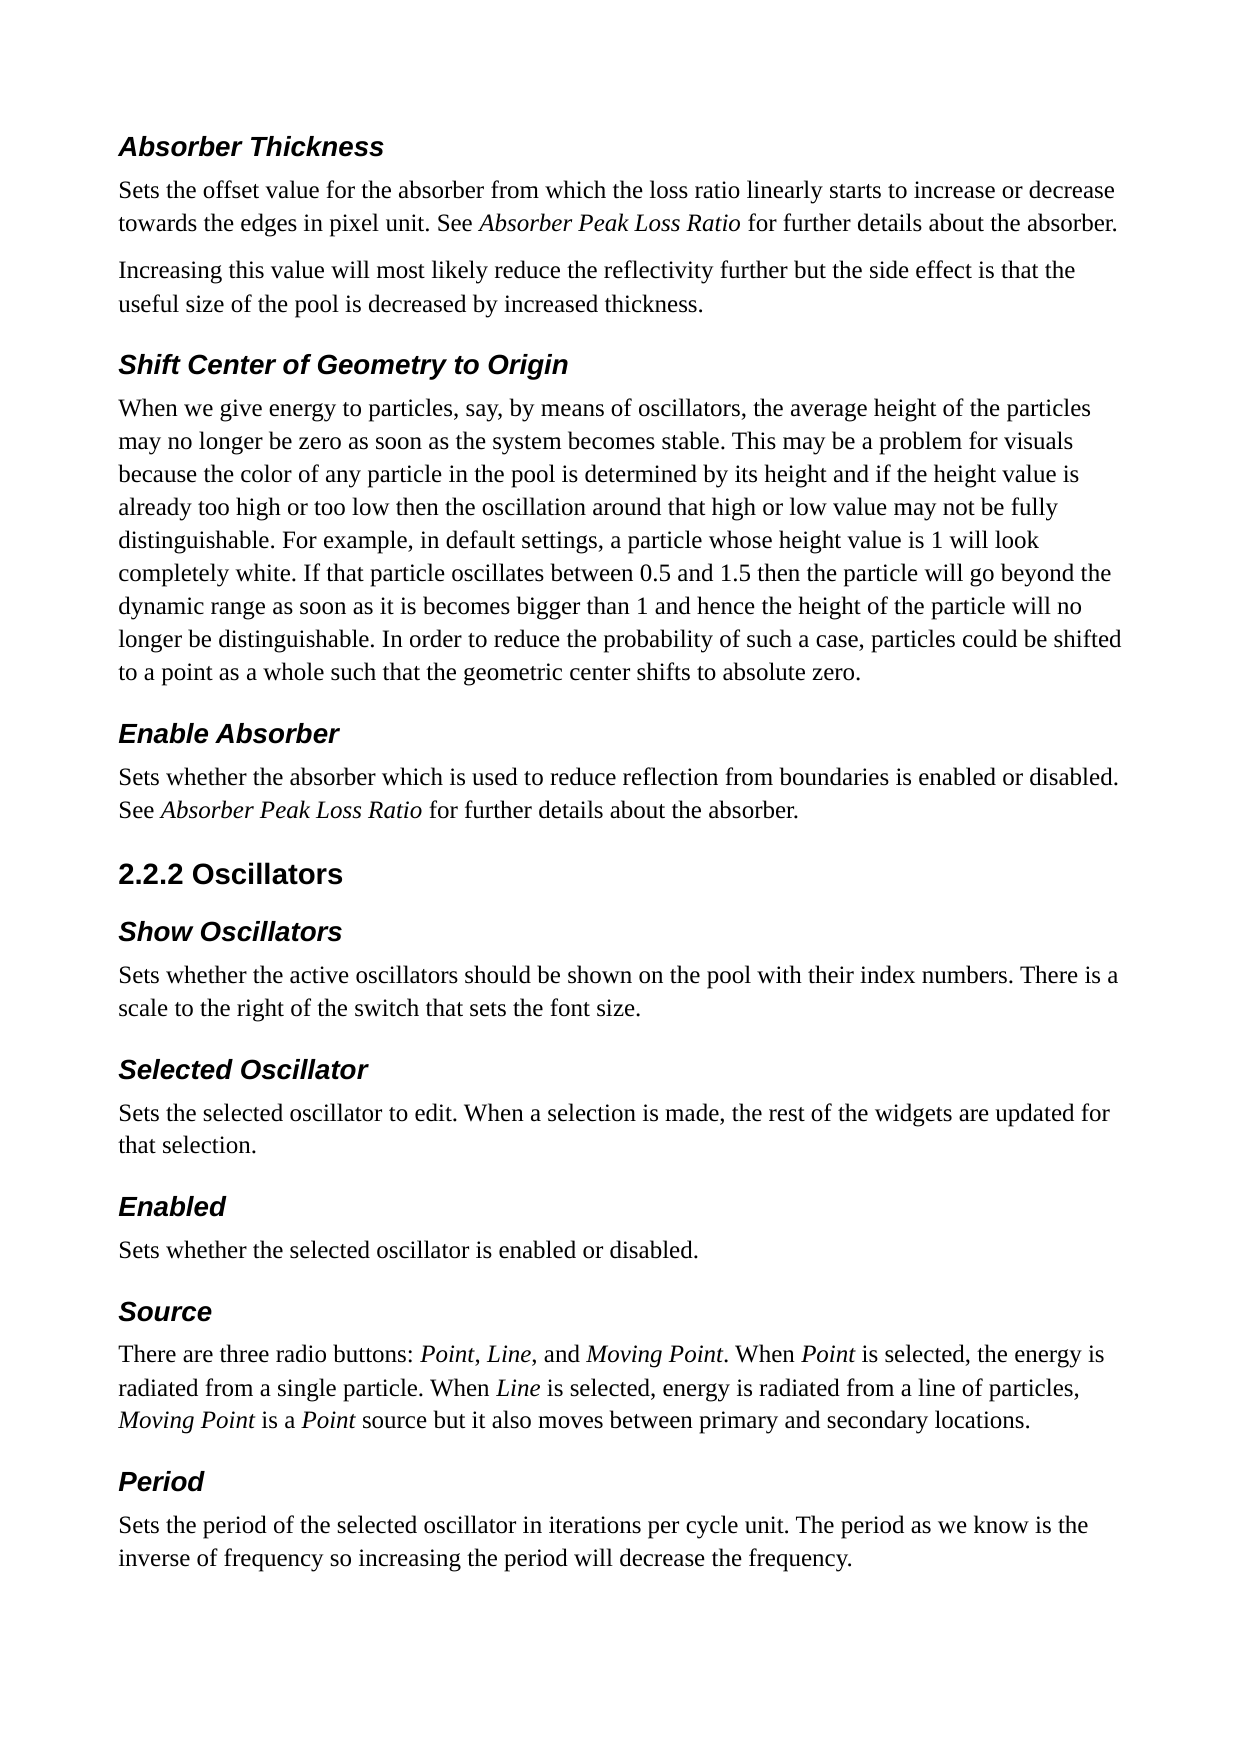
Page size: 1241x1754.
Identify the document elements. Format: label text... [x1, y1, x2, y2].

subtitle Show Oscillators [118, 916, 1122, 948]
text When we give energy to particles, say, by means of oscillators, the average height of the particles may no longer be zero as soon as the system becomes stable. This may be a problem for visuals because the color of any particle in the pool is determined by its height and if the height value is already too high or too low then the oscillation around that high or low value may not be fully distinguishable. For example, in default settings, a particle whose height value is 1 will look completely white. If that particle oscillates between 0.5 and 1.5 then the particle will go beyond the dynamic range as soon as it is becomes bigger than 1 and hence the height of the particle will no longer be distinguishable. In order to reduce the probability of such a case, particles could be shifted to a point as a whole such that the geometric center shifts to absolute zero. [118, 393, 1122, 686]
text Sets whether the absorber which is used to reduce reflection from boundaries is enabled or disabled. See Absorber Peak Loss Ratio for further details about the absorber. [118, 762, 1122, 823]
subtitle Enabled [118, 1191, 1122, 1223]
subtitle Shift Center of Geometry to Origin [118, 349, 1122, 381]
text There are three radio buttons: Point, Line, and Moving Point. When Point is selected, the energy is radiated from a single particle. When Line is selected, energy is radiated from a line of particles, Moving Point is a Point source but it also moves between primary and secondary locations. [118, 1339, 1122, 1434]
subtitle Selected Oscillator [118, 1053, 1122, 1085]
subtitle Period [118, 1466, 1122, 1498]
text Sets the offset value for the absorber from which the loss ratio linearly starts to increase or decrease towards the edges in pixel unit. See Absorber Peak Loss Ratio for further details about the absorber. [118, 175, 1122, 237]
text Sets whether the active oscillators should be shown on the pool with their index numbers. There is a scale to the right of the switch that sets the font size. [118, 960, 1122, 1022]
text Sets the selected oscillator to edit. When a selection is made, the rest of the widgets are updated for that selection. [118, 1098, 1122, 1159]
subtitle Enable Absorber [118, 717, 1122, 749]
subtitle Absorber Thickness [118, 131, 1122, 162]
text Sets whether the selected oscillator is enabled or disabled. [118, 1235, 1122, 1264]
subtitle 2.2.2 Oscillators [118, 857, 1122, 891]
subtitle Source [118, 1295, 1122, 1327]
text Sets the period of the selected oscillator in iterations per cycle unit. The period as we know is the inverse of frequency so increasing the period will decrease the frequency. [118, 1510, 1122, 1572]
text Increasing this value will most likely reduce the reflectivity further but the side effect is that the useful size of the pool is decreased by increased thickness. [118, 256, 1122, 317]
